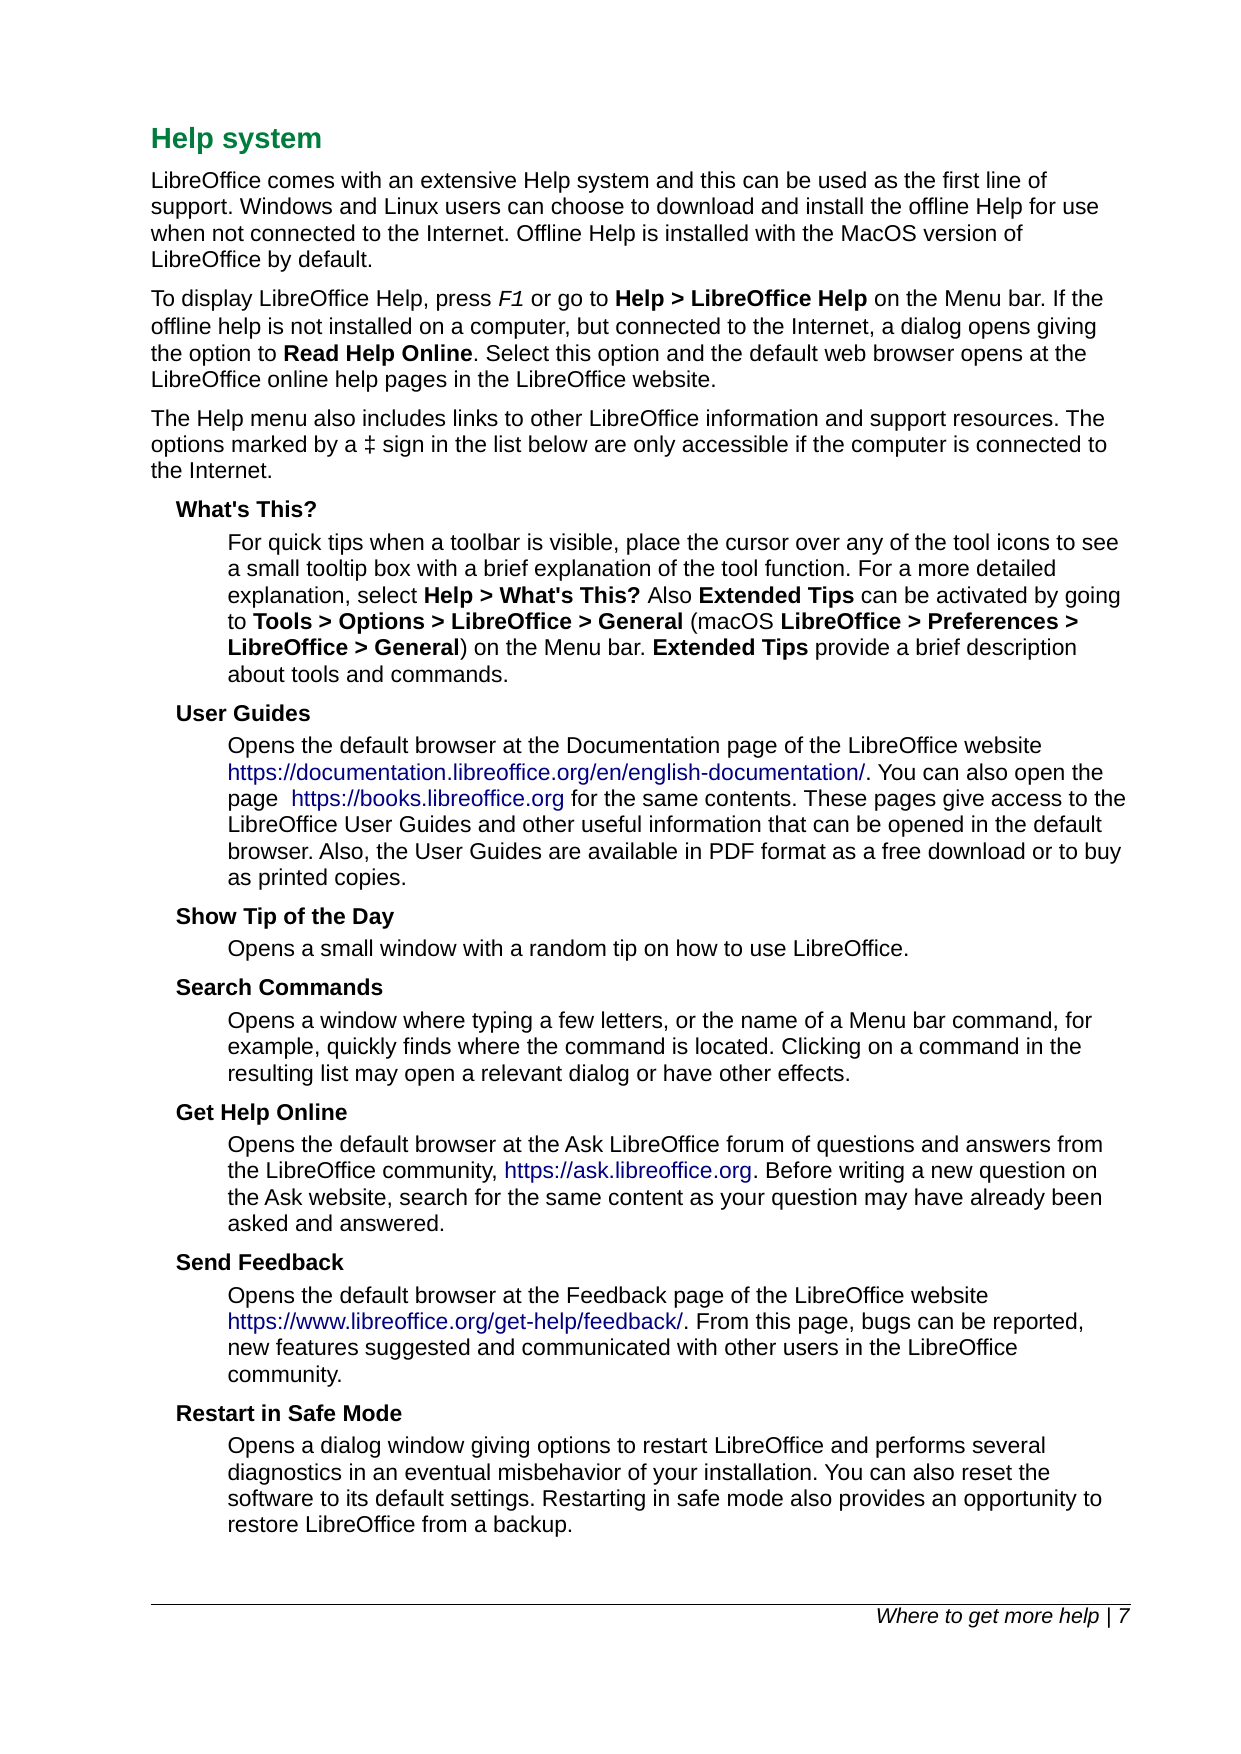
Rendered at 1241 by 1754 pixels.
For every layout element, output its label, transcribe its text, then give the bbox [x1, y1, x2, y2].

text To display LibreOffice Help, press F1 or go to Help > LibreOffice Help on the Menu bar. If the offline help is not installed on a computer, but connected to the Internet, a dialog opens giving the option to Read Help Online. Select this option and the default web browser opens at the LibreOffice online help pages in the LibreOffice website. [151, 285, 1131, 392]
text Restart in Safe Mode [176, 1399, 1131, 1426]
text Opens a small window with a random tip on how to use LibreOffice. [227, 935, 1131, 962]
list The Help menu also includes links to other LibreOffice information and support resources. The options marked by a ‡ sign in the list below are only accessible if the computer is connected to the Internet. [151, 405, 1131, 484]
text What's This? [176, 496, 1131, 523]
text Get Help Online [176, 1098, 1131, 1125]
text Opens the default browser at the Documentation page of the LibreOffice website https://documentation.libreoffice.org/en/english-documentation/. You can also open the page https://books.libreoffice.org for the same contents. These pages give access to the LibreOffice User Guides and other useful information that can be opened in the default browser. Also, the User Guides are available in PDF format as a free download or to buy as printed copies. [227, 732, 1131, 890]
text Search Commands [176, 974, 1131, 1001]
text User Guides [176, 699, 1131, 726]
text Opens a dialog window giving options to restart LibreOffice and performs several diagnostics in an eventual misbehavior of your installation. You can also reset the software to its default settings. Restarting in safe mode also provides an opportunity to restore LibreOffice from a backup. [227, 1432, 1131, 1537]
text For quick tips when a toolbar is visible, place the cursor over any of the tool icons to see a small tooltip box with a brief explanation of the tool function. For a more detailed explanation, select Help > What's This? Also Extended Tips can be activated by going to Tools > Options > LibreOffice > General (macOS LibreOffice > Preferences > LibreOffice > General) on the Menu bar. Extended Tips provide a brief description about tools and commands. [227, 529, 1131, 687]
text Show Tip of the Day [176, 903, 1131, 929]
text Send Feedback [176, 1249, 1131, 1275]
text Opens a window where typing a few letters, or the name of a Menu bar command, for example, quickly finds where the command is located. Clicking on a command in the resulting list may open a relevant dialog or have other effects. [227, 1007, 1131, 1086]
text Opens the default browser at the Ask LibreOffice forum of questions and answers from the LibreOffice community, https://ask.libreoffice.org. Before writing a new question on the Ask website, search for the same content as your question may have already been asked and answered. [227, 1131, 1131, 1236]
text Opens the default browser at the Feedback page of the LibreOffice website https://www.libreoffice.org/get-help/feedback/. From this page, bugs can be reported, new features suggested and communicated with other users in the LibreOffice community. [227, 1282, 1131, 1387]
subtitle Help system [151, 121, 1131, 154]
text LibreOffice comes with an extensive Help system and this can be used as the first line of support. Windows and Linux users can choose to download and install the offline Help for use when not connected to the Internet. Offline Help is installed with the MacOS version of LibreOffice by default. [151, 167, 1131, 272]
